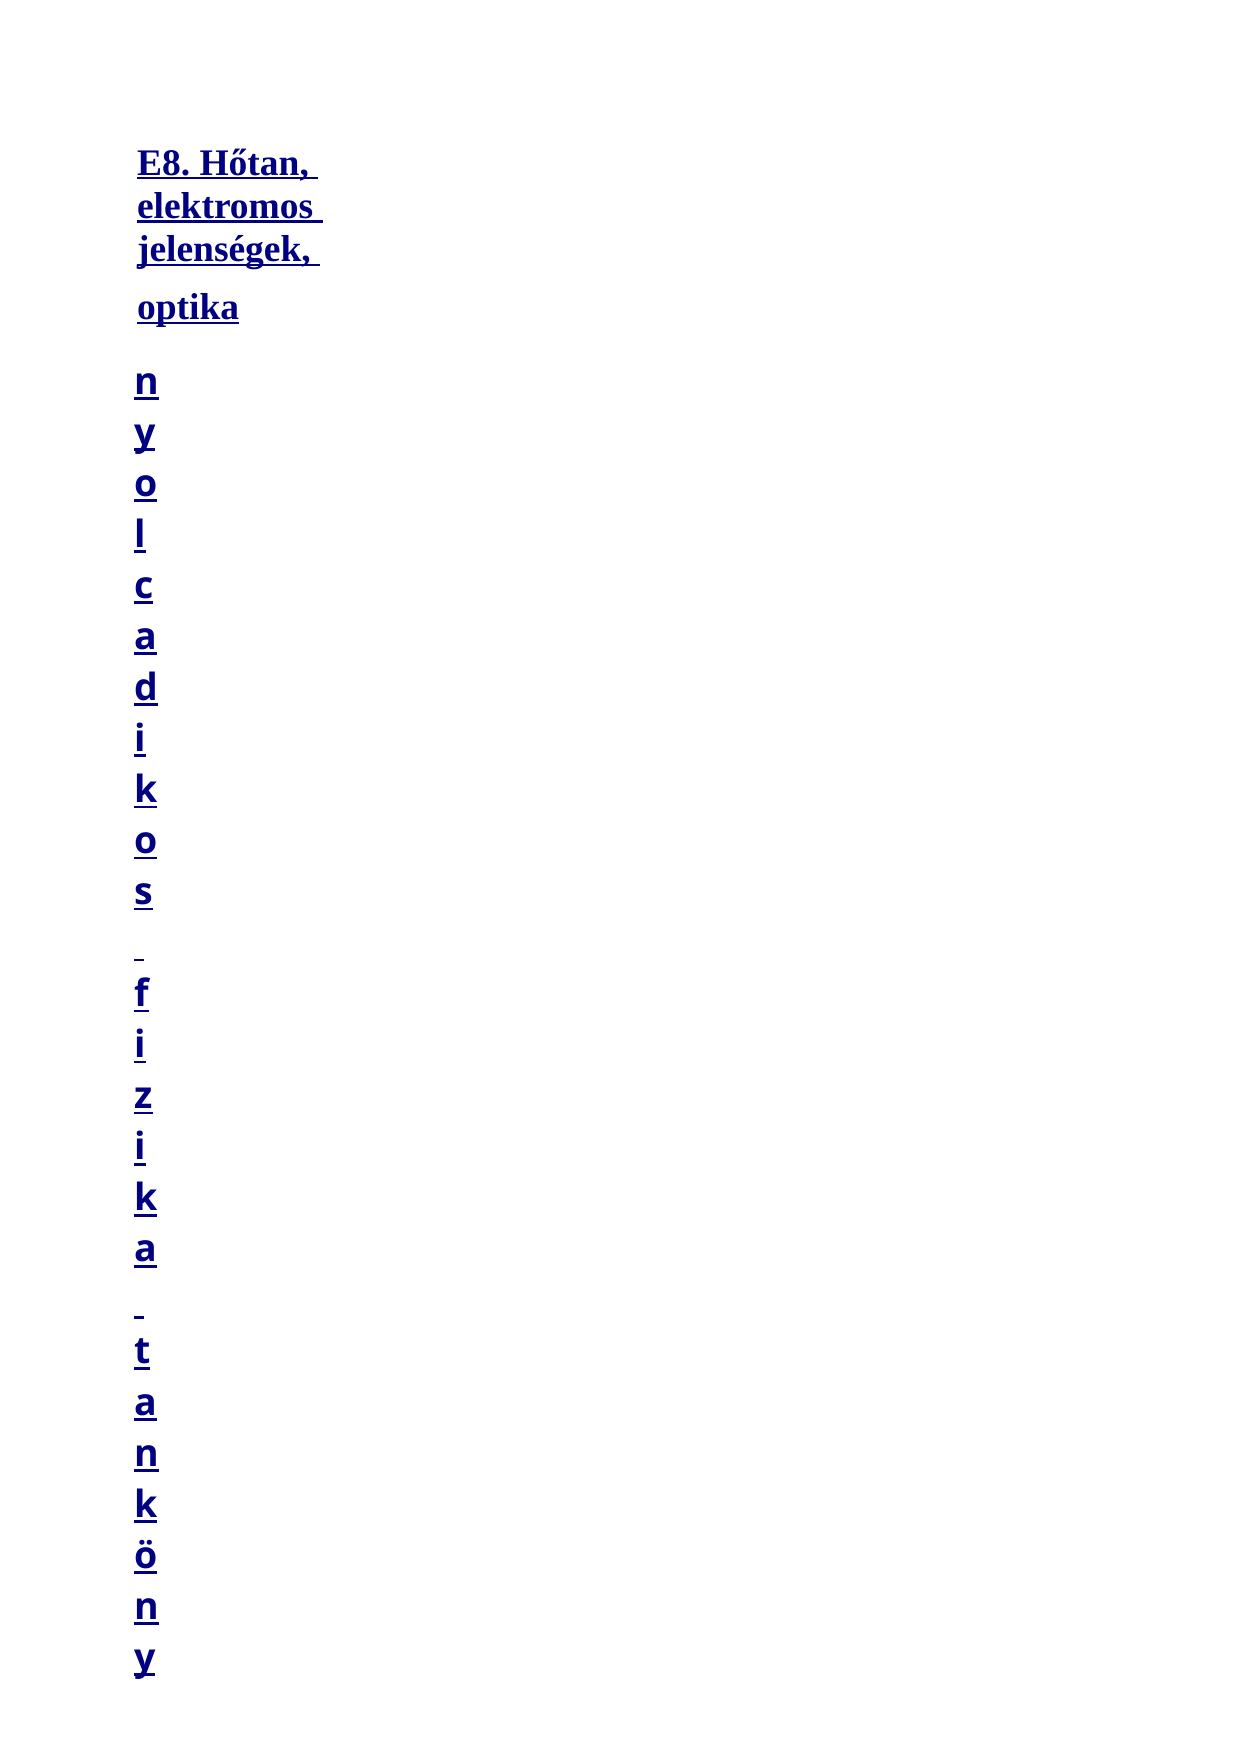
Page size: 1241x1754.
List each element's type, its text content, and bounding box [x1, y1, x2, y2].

table_header E8. Hőtan, elektromos jelenségek, optika [134, 137, 147, 354]
table_header [134, 81, 147, 137]
table_header [118, 74, 131, 1684]
